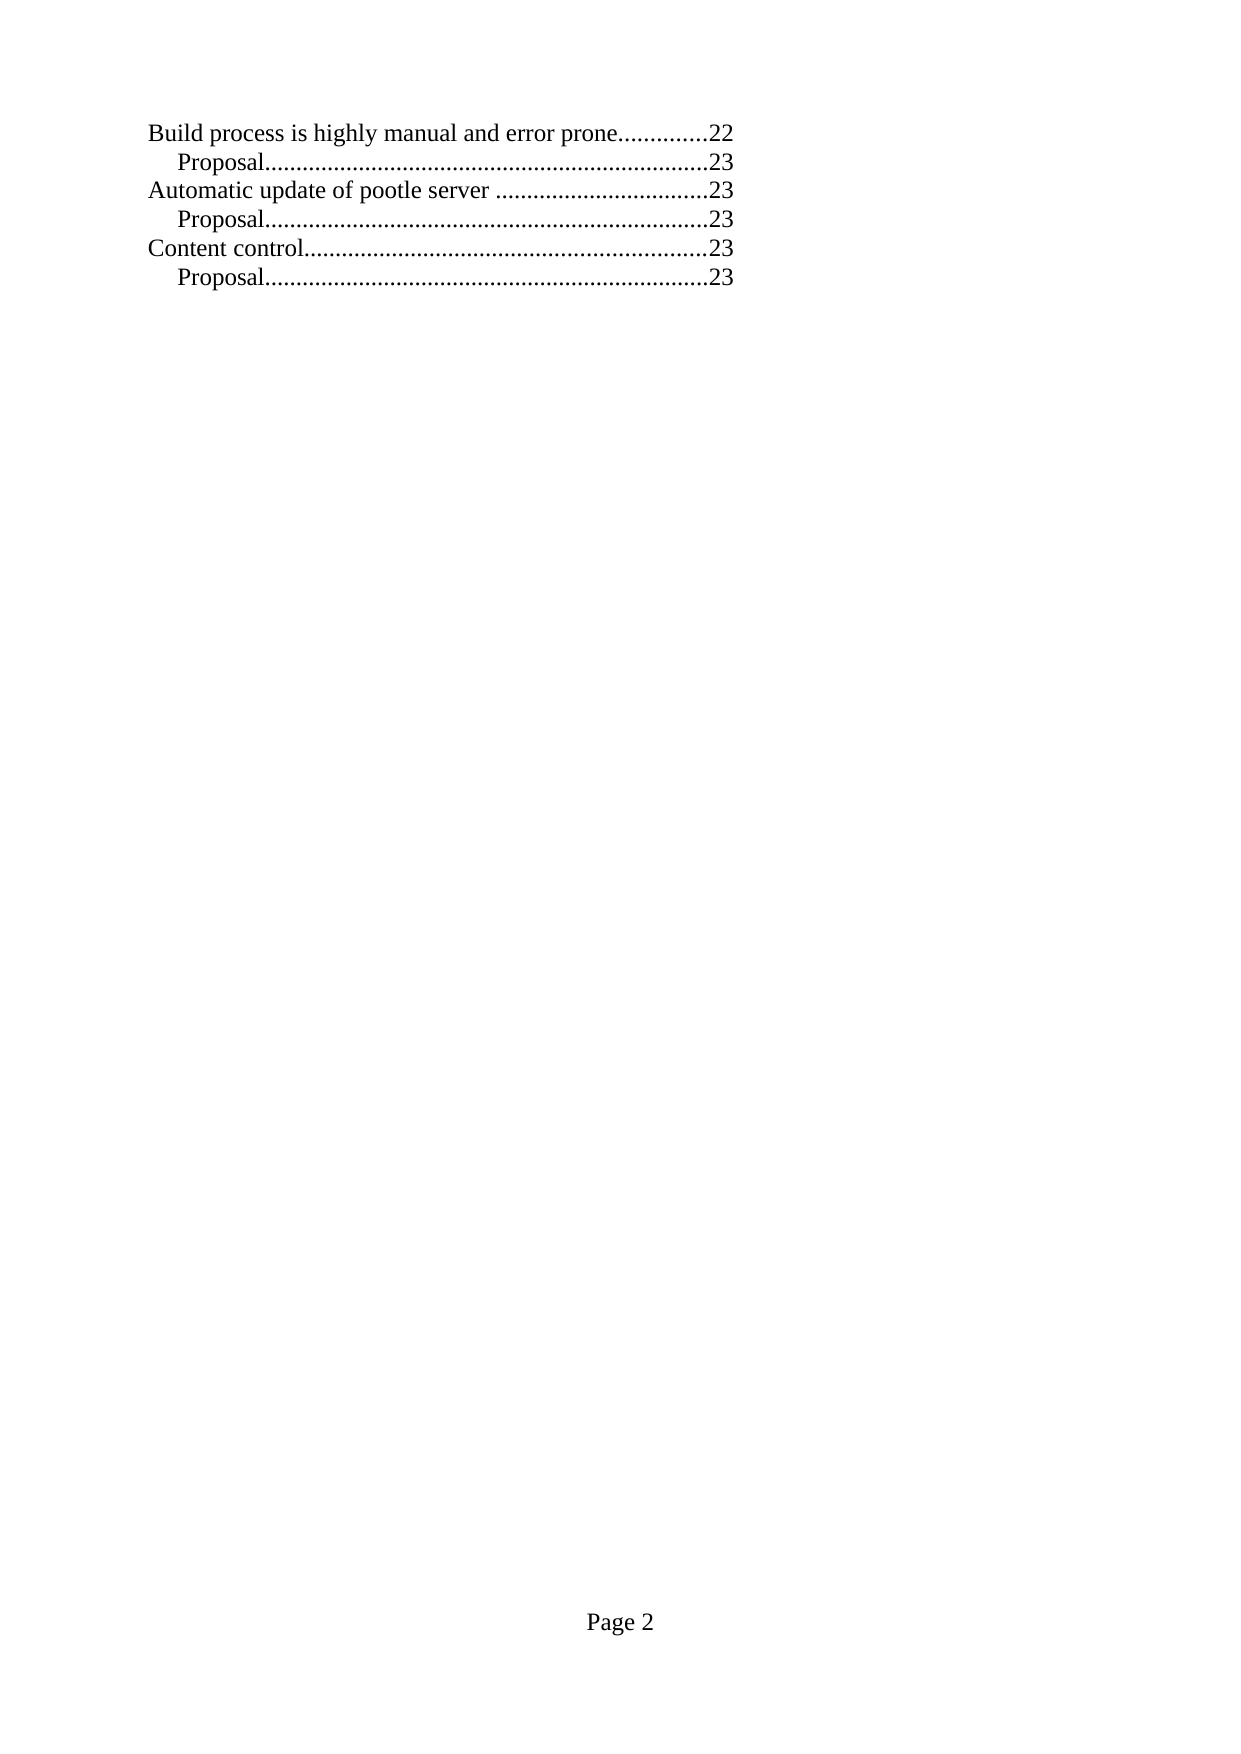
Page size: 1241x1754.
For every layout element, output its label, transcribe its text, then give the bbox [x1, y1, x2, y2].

text Proposal 23 [177, 204, 1122, 233]
text Content control 23 [148, 233, 1122, 262]
text Build process is highly manual and error prone 22 [148, 118, 1122, 147]
text Proposal 23 [177, 147, 1122, 176]
text Automatic update of pootle server 23 [148, 176, 1122, 204]
text Proposal 23 [177, 262, 1122, 291]
